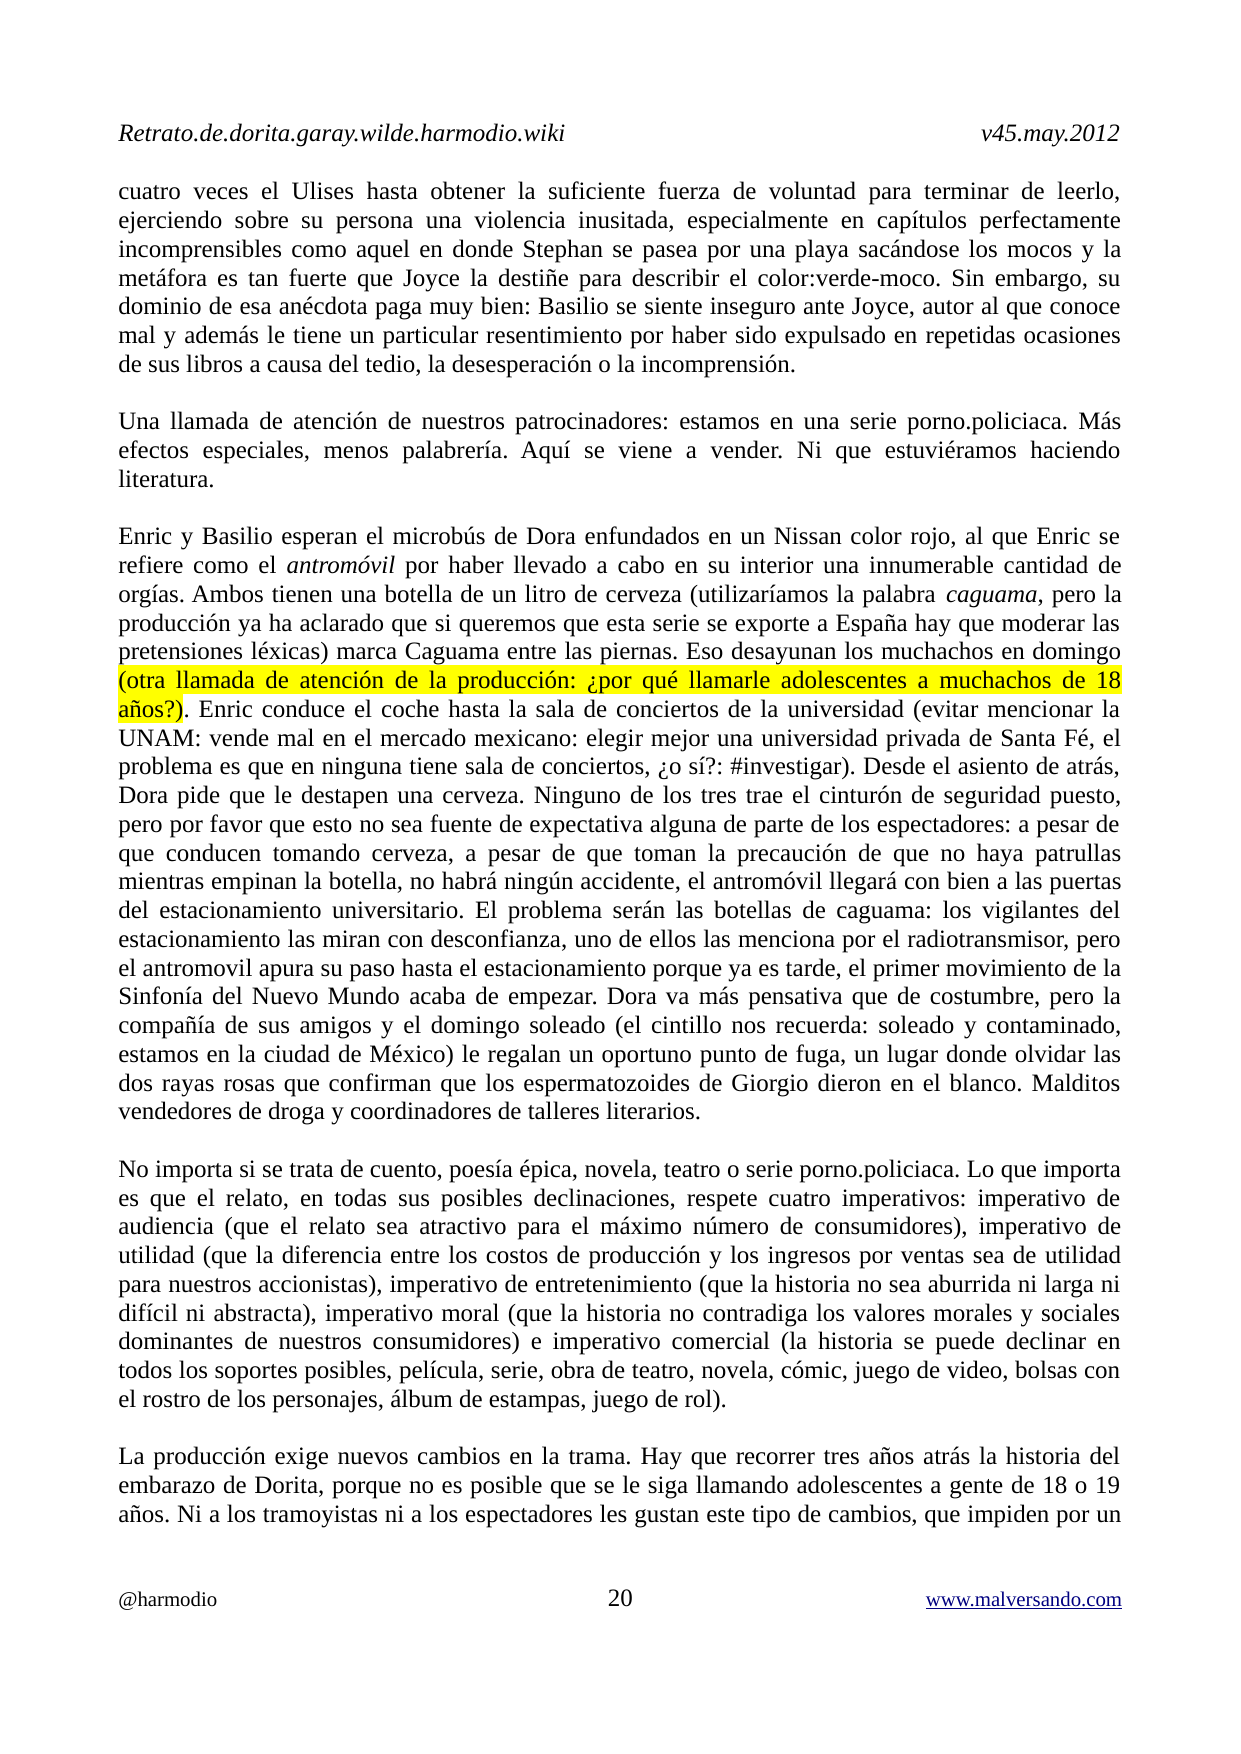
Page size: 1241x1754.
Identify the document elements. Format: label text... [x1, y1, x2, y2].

text Enric y Basilio esperan el microbús de Dora enfundados en un Nissan color rojo, al que Enric se refiere como el antromóvil por haber llevado a cabo en su interior una innumerable cantidad de orgías. Ambos tienen una botella de un litro de cerveza (utilizaríamos la palabra caguama, pero la producción ya ha aclarado que si queremos que esta serie se exporte a España hay que moderar las pretensiones léxicas) marca Caguama entre las piernas. Eso desayunan los muchachos en domingo (otra llamada de atención de la producción: ¿por qué llamarle adolescentes a muchachos de 18 años?). Enric conduce el coche hasta la sala de conciertos de la universidad (evitar mencionar la UNAM: vende mal en el mercado mexicano: elegir mejor una universidad privada de Santa Fé, el problema es que en ninguna tiene sala de conciertos, ¿o sí?: #investigar). Desde el asiento de atrás, Dora pide que le destapen una cerveza. Ninguno de los tres trae el cinturón de seguridad puesto, pero por favor que esto no sea fuente de expectativa alguna de parte de los espectadores: a pesar de que conducen tomando cerveza, a pesar de que toman la precaución de que no haya patrullas mientras empinan la botella, no habrá ningún accidente, el antromóvil llegará con bien a las puertas del estacionamiento universitario. El problema serán las botellas de caguama: los vigilantes del estacionamiento las miran con desconfianza, uno de ellos las menciona por el radiotransmisor, pero el antromovil apura su paso hasta el estacionamiento porque ya es tarde, el primer movimiento de la Sinfonía del Nuevo Mundo acaba de empezar. Dora va más pensativa que de costumbre, pero la compañía de sus amigos y el domingo soleado (el cintillo nos recuerda: soleado y contaminado, estamos en la ciudad de México) le regalan un oportuno punto de fuga, un lugar donde olvidar las dos rayas rosas que confirman que los espermatozoides de Giorgio dieron en el blanco. Malditos vendedores de droga y coordinadores de talleres literarios. [118, 521, 1122, 1125]
text Una llamada de atención de nuestros patrocinadores: estamos en una serie porno.policiaca. Más efectos especiales, menos palabrería. Aquí se viene a vender. Ni que estuviéramos haciendo literatura. [118, 406, 1122, 493]
text No importa si se trata de cuento, poesía épica, novela, teatro o serie porno.policiaca. Lo que importa es que el relato, en todas sus posibles declinaciones, respete cuatro imperativos: imperativo de audiencia (que el relato sea atractivo para el máximo número de consumidores), imperativo de utilidad (que la diferencia entre los costos de producción y los ingresos por ventas sea de utilidad para nuestros accionistas), imperativo de entretenimiento (que la historia no sea aburrida ni larga ni difícil ni abstracta), imperativo moral (que la historia no contradiga los valores morales y sociales dominantes de nuestros consumidores) e imperativo comercial (la historia se puede declinar en todos los soportes posibles, película, serie, obra de teatro, novela, cómic, juego de video, bolsas con el rostro de los personajes, álbum de estampas, juego de rol). [118, 1154, 1122, 1413]
text La producción exige nuevos cambios en la trama. Hay que recorrer tres años atrás la historia del embarazo de Dorita, porque no es posible que se le siga llamando adolescentes a gente de 18 o 19 años. Ni a los tramoyistas ni a los espectadores les gustan este tipo de cambios, que impiden por un [118, 1441, 1122, 1528]
text cuatro veces el Ulises hasta obtener la suficiente fuerza de voluntad para terminar de leerlo, ejerciendo sobre su persona una violencia inusitada, especialmente en capítulos perfectamente incomprensibles como aquel en donde Stephan se pasea por una playa sacándose los mocos y la metáfora es tan fuerte que Joyce la destiñe para describir el color:verde-moco. Sin embargo, su dominio de esa anécdota paga muy bien: Basilio se siente inseguro ante Joyce, autor al que conoce mal y además le tiene un particular resentimiento por haber sido expulsado en repetidas ocasiones de sus libros a causa del tedio, la desesperación o la incomprensión. [118, 176, 1122, 378]
